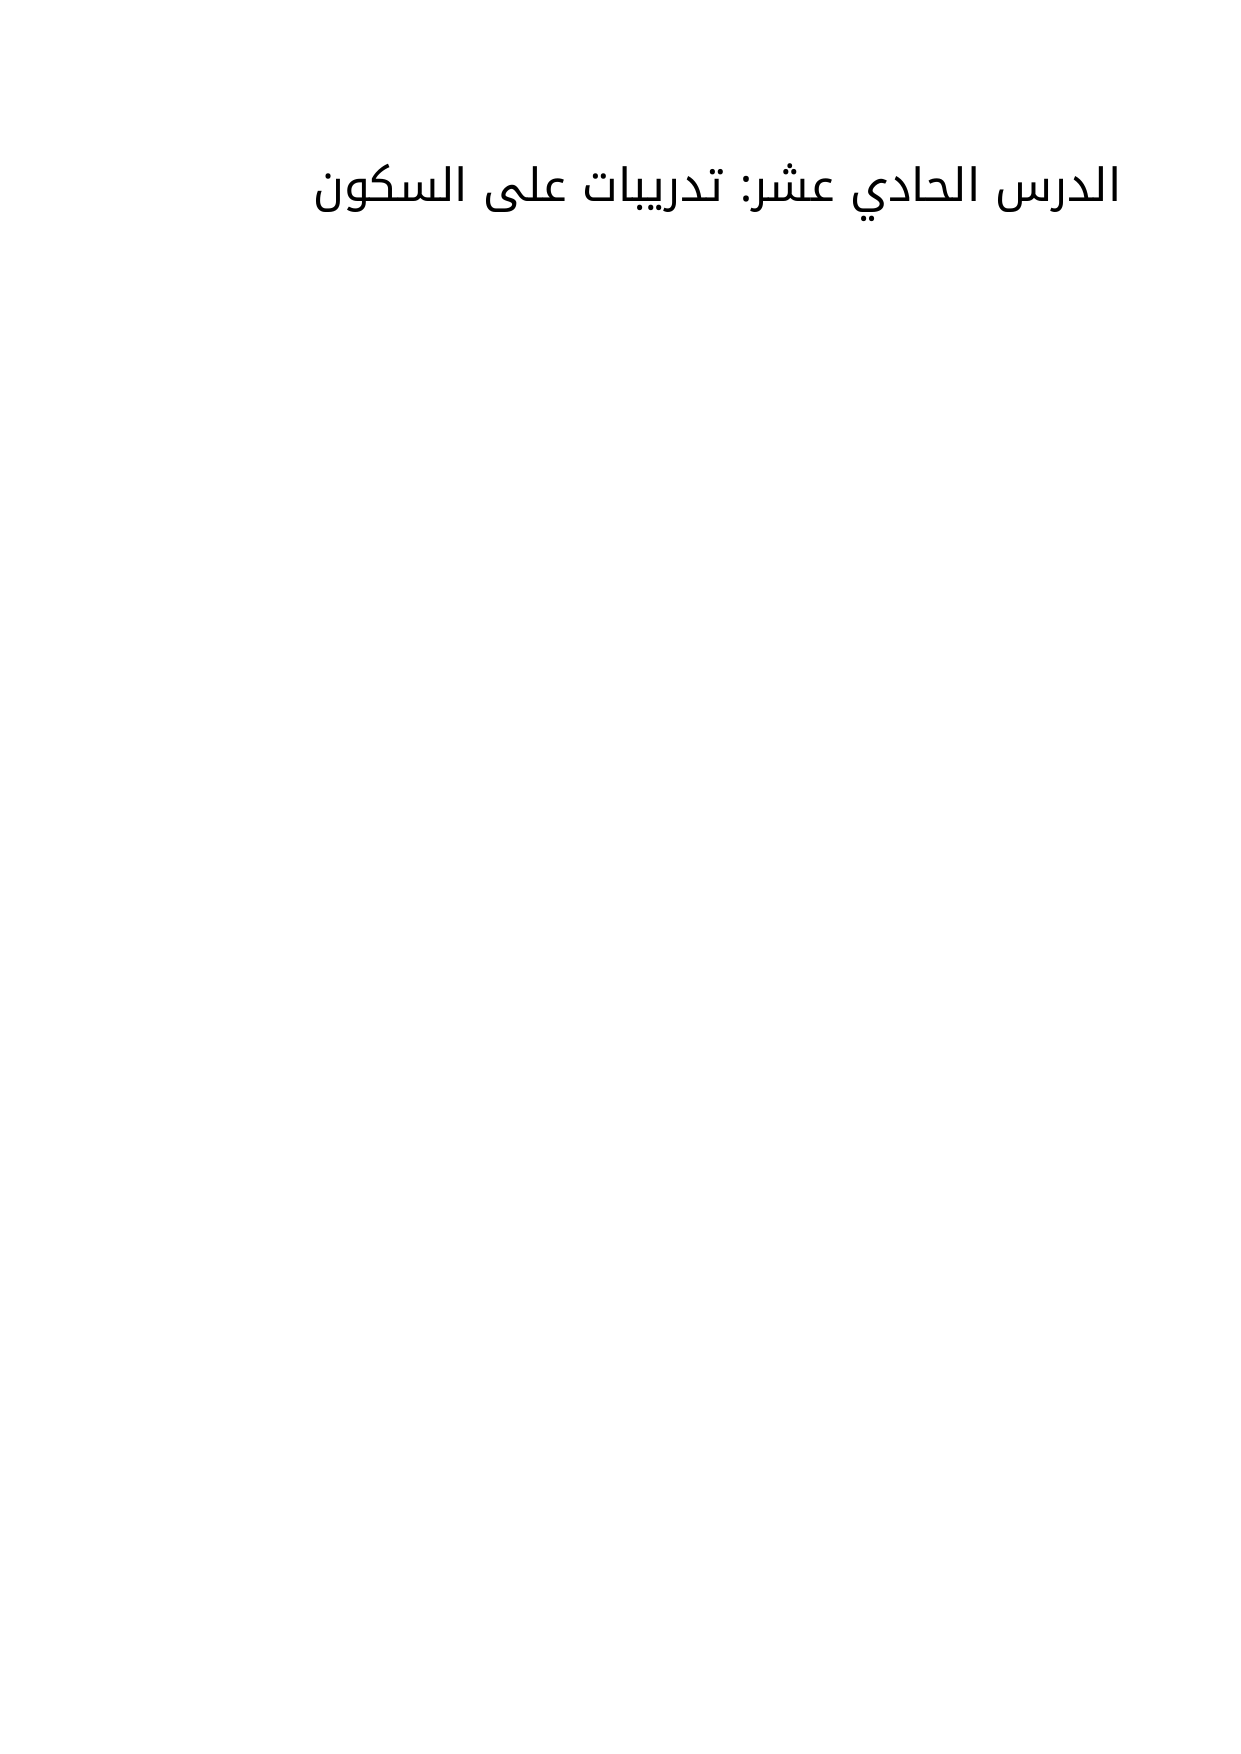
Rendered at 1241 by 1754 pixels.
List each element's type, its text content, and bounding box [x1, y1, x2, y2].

subtitle الدرس الحادي عشر: تدريبات على السكون [118, 143, 1122, 230]
